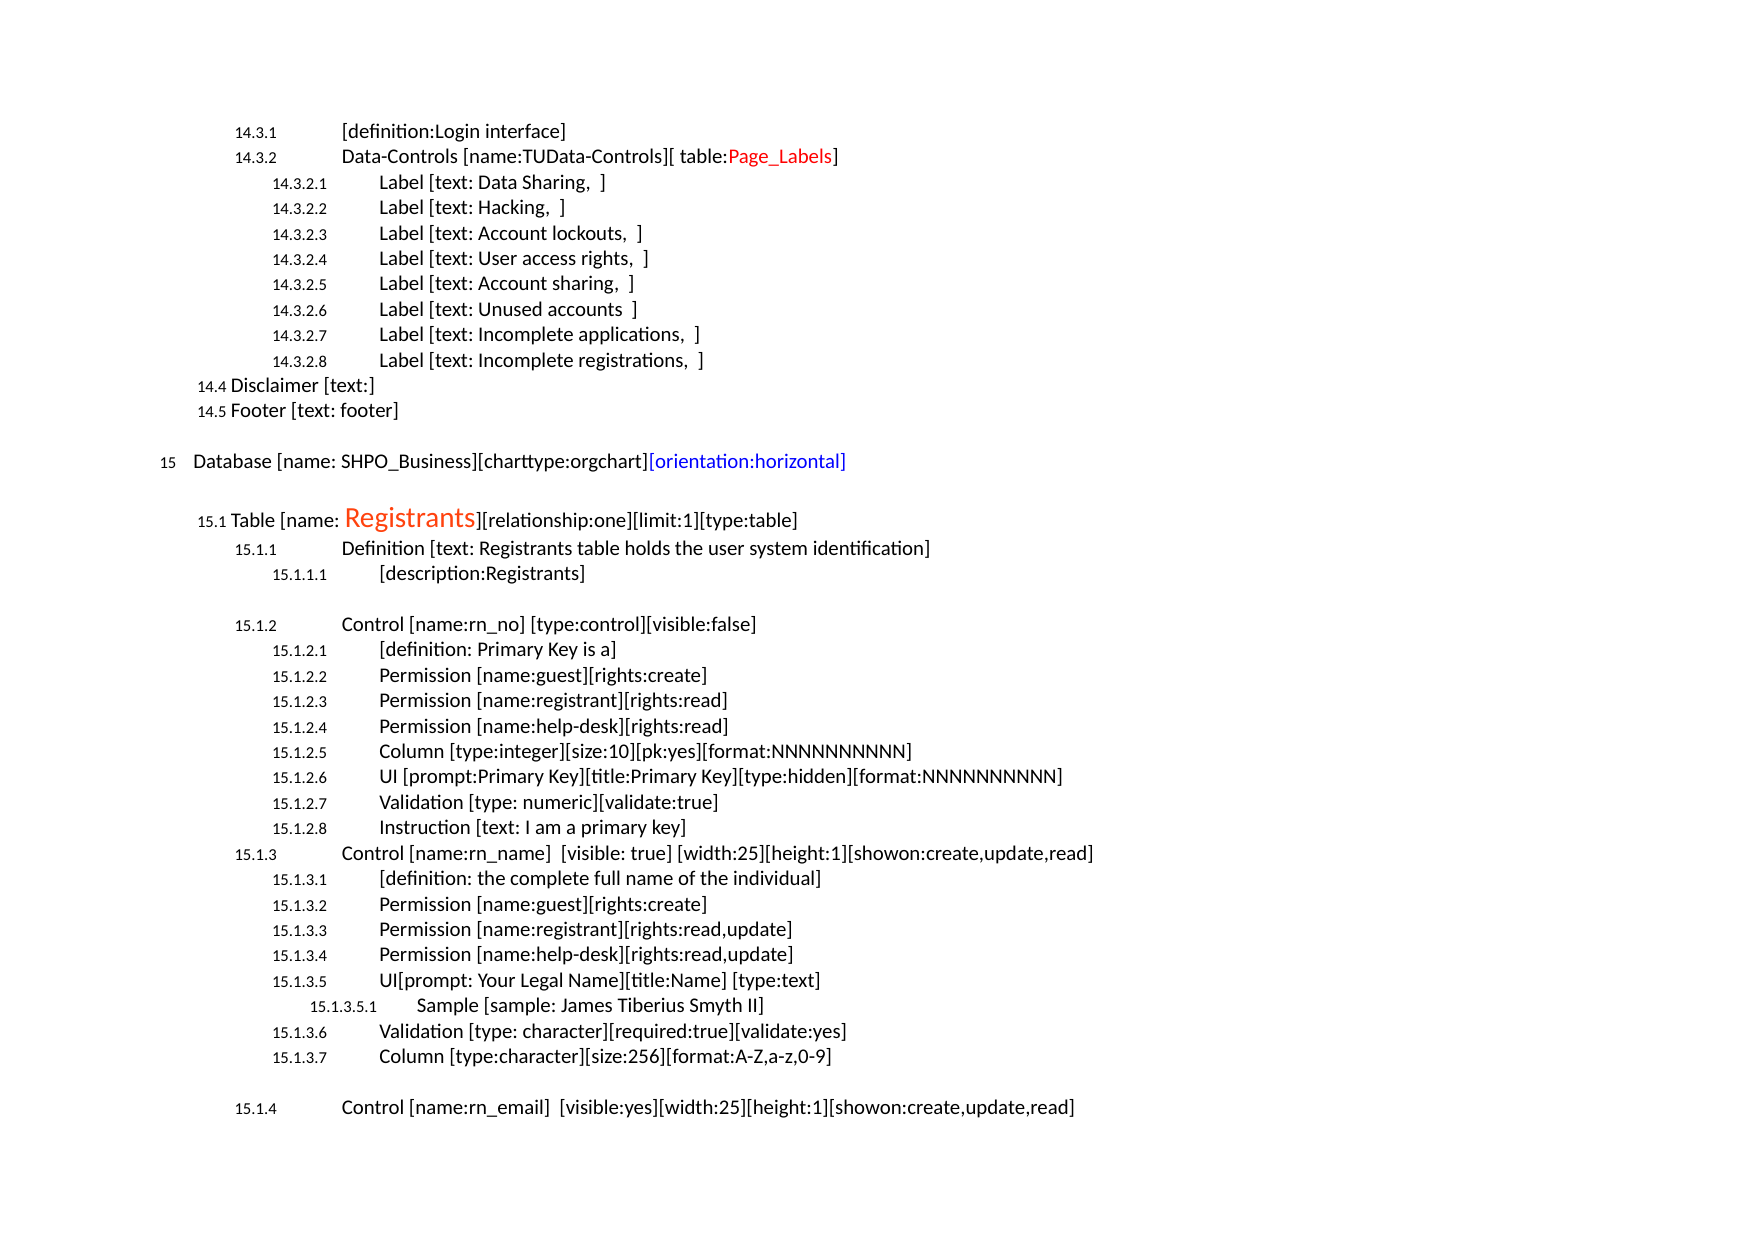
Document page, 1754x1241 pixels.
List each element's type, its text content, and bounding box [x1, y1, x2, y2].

list Instruction [text: I am a primary key] [268, 814, 1636, 840]
list Permission [name:help-desk][rights:read] [268, 713, 1636, 738]
list Validation [type: character][required:true][validate:yes] [268, 1018, 1636, 1043]
list Label [text: Account sharing, ] [268, 271, 1636, 296]
list Permission [name:registrant][rights:read] [268, 687, 1636, 713]
list Control [name:rn_name] [visible: true] [width:25][height:1][showon:create,update,read] [231, 840, 1636, 865]
list [definition: Primary Key is a] [268, 637, 1636, 662]
list Permission [name:help-desk][rights:read,update] [268, 942, 1636, 967]
list Permission [name:guest][rights:create] [268, 662, 1636, 687]
list Database [name: SHPO_Business][charttype:orgchart][orientation:horizontal] [156, 448, 1636, 474]
list Footer [text: footer] [193, 398, 1636, 423]
list Definition [text: Registrants table holds the user system identification] [231, 535, 1636, 560]
list [description:Registrants] [268, 560, 1636, 586]
list Control [name:rn_email] [visible:yes][width:25][height:1][showon:create,update,read] [231, 1094, 1636, 1119]
list [definition:Login interface] [231, 118, 1636, 143]
list Permission [name:registrant][rights:read,update] [268, 916, 1636, 942]
list Label [text: Data Sharing, ] [268, 169, 1636, 194]
list Label [text: Account lockouts, ] [268, 220, 1636, 245]
list Control [name:rn_no] [type:control][visible:false] [231, 611, 1636, 637]
list Label [text: Incomplete registrations, ] [268, 347, 1636, 372]
list Sample [sample: James Tiberius Smyth II] [306, 992, 1636, 1018]
list UI [prompt:Primary Key][title:Primary Key][type:hidden][format:NNNNNNNNNN] [268, 764, 1636, 789]
list [definition: the complete full name of the individual] [268, 865, 1636, 891]
list UI[prompt: Your Legal Name][title:Name] [type:text] [268, 967, 1636, 992]
list Label [text: Hacking, ] [268, 194, 1636, 220]
list Validation [type: numeric][validate:true] [268, 789, 1636, 814]
list Label [text: Unused accounts ] [268, 296, 1636, 321]
list Column [type:integer][size:10][pk:yes][format:NNNNNNNNNN] [268, 738, 1636, 764]
list Label [text: User access rights, ] [268, 245, 1636, 271]
list Label [text: Incomplete applications, ] [268, 321, 1636, 347]
list Column [type:character][size:256][format:A-Z,a-z,0-9] [268, 1043, 1636, 1069]
list Permission [name:guest][rights:create] [268, 891, 1636, 916]
list Table [name: Registrants][relationship:one][limit:1][type:table] [193, 499, 1636, 535]
list Data-Controls [name:TUData-Controls][ table:Page_Labels] [231, 143, 1636, 169]
list Disclaimer [text:] [193, 372, 1636, 398]
